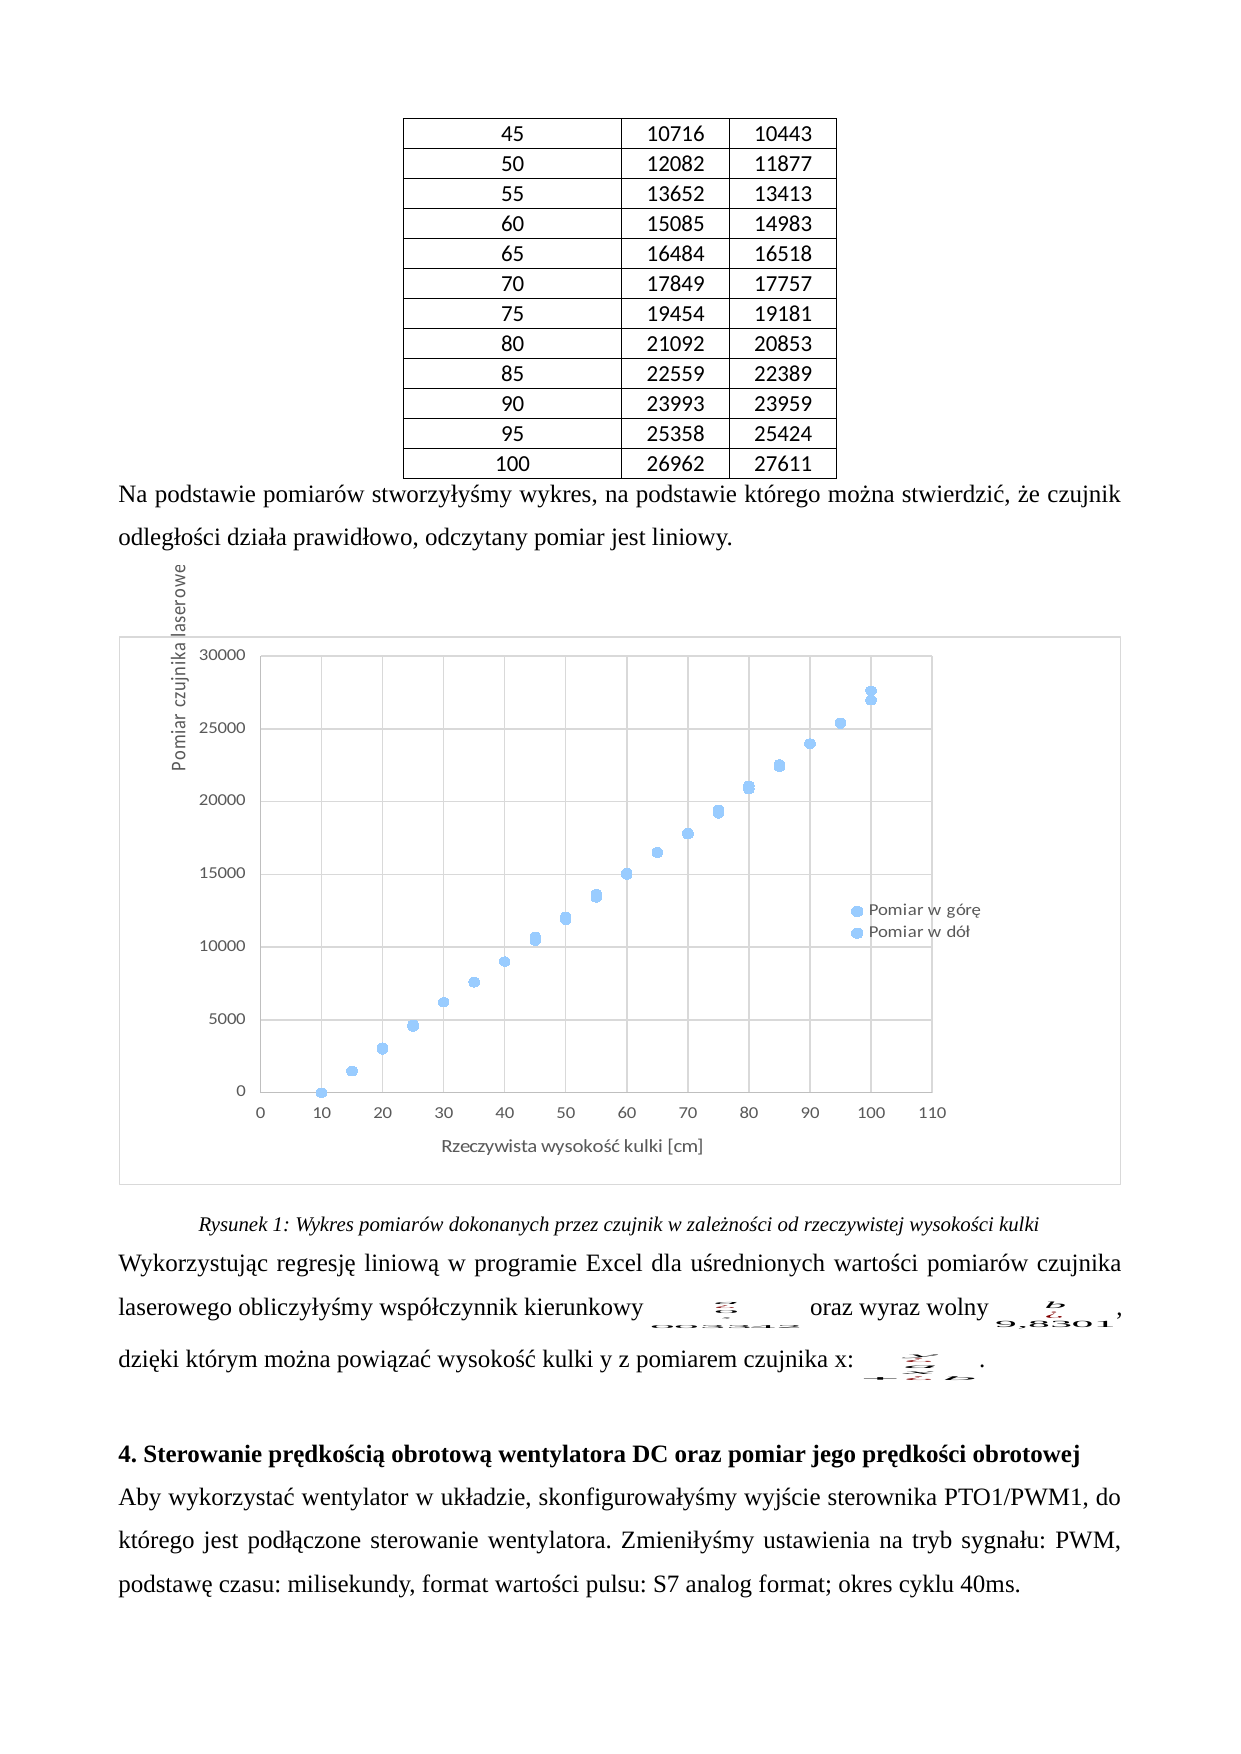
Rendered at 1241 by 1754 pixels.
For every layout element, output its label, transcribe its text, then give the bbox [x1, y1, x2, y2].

table_cell 26962 [622, 449, 729, 478]
table_cell 70 [404, 269, 621, 298]
table_cell 23993 [622, 389, 729, 418]
table_cell 45 [404, 119, 621, 148]
table_cell 17849 [622, 269, 729, 298]
table_cell 80 [404, 329, 621, 358]
table_cell 90 [404, 389, 621, 418]
table_cell 16518 [730, 239, 836, 268]
text Wykorzystując regresję liniową w programie Excel dla uśrednionych wartości pomiarów czujnika laserowego obliczyłyśmy współczynnik kierunkowy oraz wyraz wolny , dzięki którym można powiązać wysokość kulki y z pomiarem czujnika x: . [118, 1248, 1122, 1382]
table_cell 17757 [730, 269, 836, 298]
table_cell 16484 [622, 239, 729, 268]
table_cell 19181 [730, 299, 836, 328]
table_cell 20853 [730, 329, 836, 358]
text 4. Sterowanie prędkością obrotową wentylatora DC oraz pomiar jego prędkości obrotowej [118, 1439, 1122, 1468]
table_cell 14983 [730, 209, 836, 238]
text Aby wykorzystać wentylator w układzie, skonfigurowałyśmy wyjście sterownika PTO1/PWM1, do którego jest podłączone sterowanie wentylatora. Zmieniłyśmy ustawienia na tryb sygnału: PWM, podstawę czasu: milisekundy, format wartości pulsu: S7 analog format; okres cyklu 40ms. [118, 1482, 1122, 1597]
table_cell 55 [404, 179, 621, 208]
table_cell 60 [404, 209, 621, 238]
table_cell 95 [404, 419, 621, 448]
table_cell 10716 [622, 119, 729, 148]
table_cell 10443 [730, 119, 836, 148]
table_cell 22389 [730, 359, 836, 388]
text Na podstawie pomiarów stworzyłyśmy wykres, na podstawie którego można stwierdzić, że czujnik odległości działa prawidłowo, odczytany pomiar jest liniowy. [118, 479, 1122, 551]
table_cell 15085 [622, 209, 729, 238]
table_cell 50 [404, 149, 621, 178]
table_cell 65 [404, 239, 621, 268]
table_cell 22559 [622, 359, 729, 388]
table_cell 25424 [730, 419, 836, 448]
table_cell 12082 [622, 149, 729, 178]
text Rysunek 1: Wykres pomiarów dokonanych przez czujnik w zależności od rzeczywistej wysokości kulki [118, 1212, 1122, 1236]
table_cell 19454 [622, 299, 729, 328]
table_cell 13652 [622, 179, 729, 208]
table_cell 23959 [730, 389, 836, 418]
table_cell 85 [404, 359, 621, 388]
table_cell 13413 [730, 179, 836, 208]
table_cell 100 [404, 449, 621, 478]
table_cell 25358 [622, 419, 729, 448]
table_cell 11877 [730, 149, 836, 178]
table_cell 75 [404, 299, 621, 328]
table_cell 21092 [622, 329, 729, 358]
table_cell 27611 [730, 449, 836, 478]
